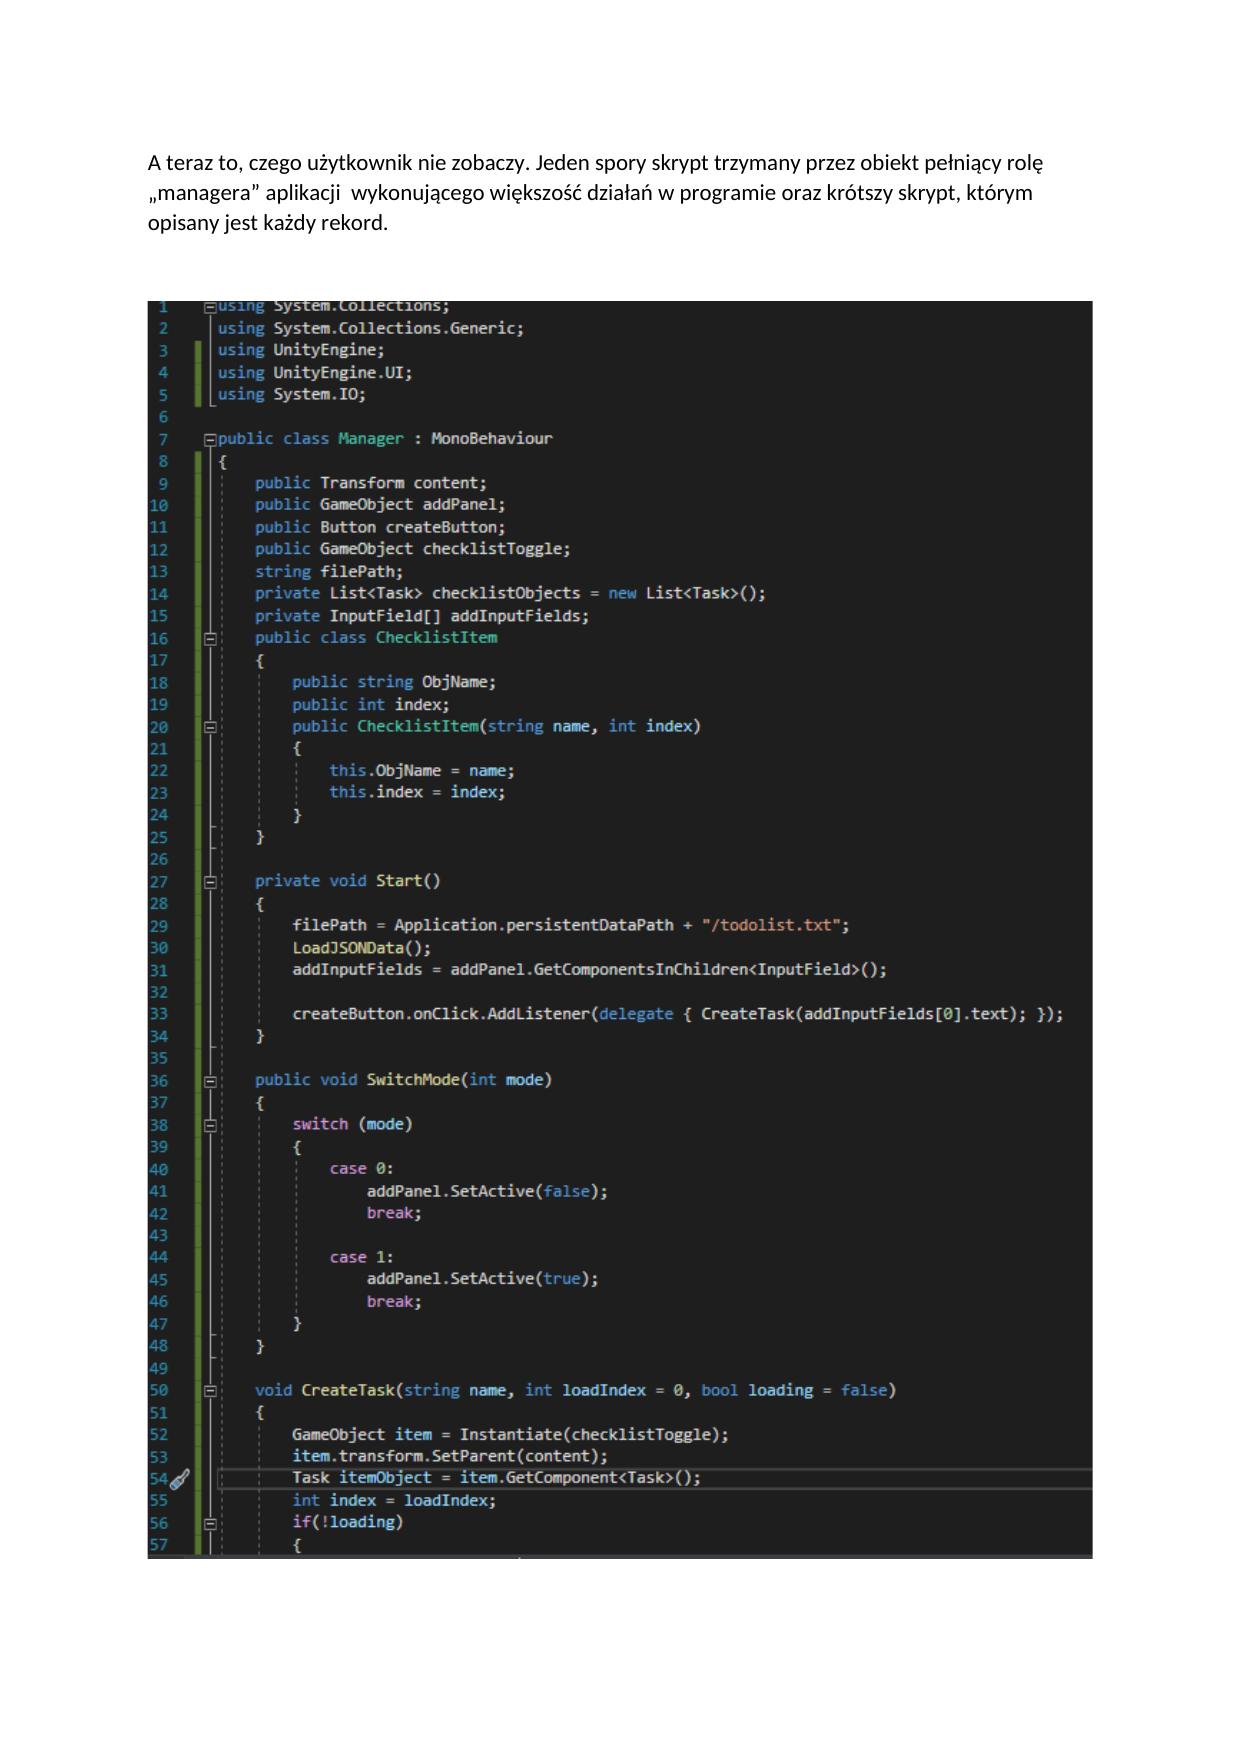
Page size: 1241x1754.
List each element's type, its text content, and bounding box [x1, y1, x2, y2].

picture [147, 301, 1093, 1559]
text A teraz to, czego użytkownik nie zobaczy. Jeden spory skrypt trzymany przez obiekt pełniący rolę „managera” aplikacji wykonującego większość działań w programie oraz krótszy skrypt, którym opisany jest każdy rekord. [148, 148, 1093, 236]
